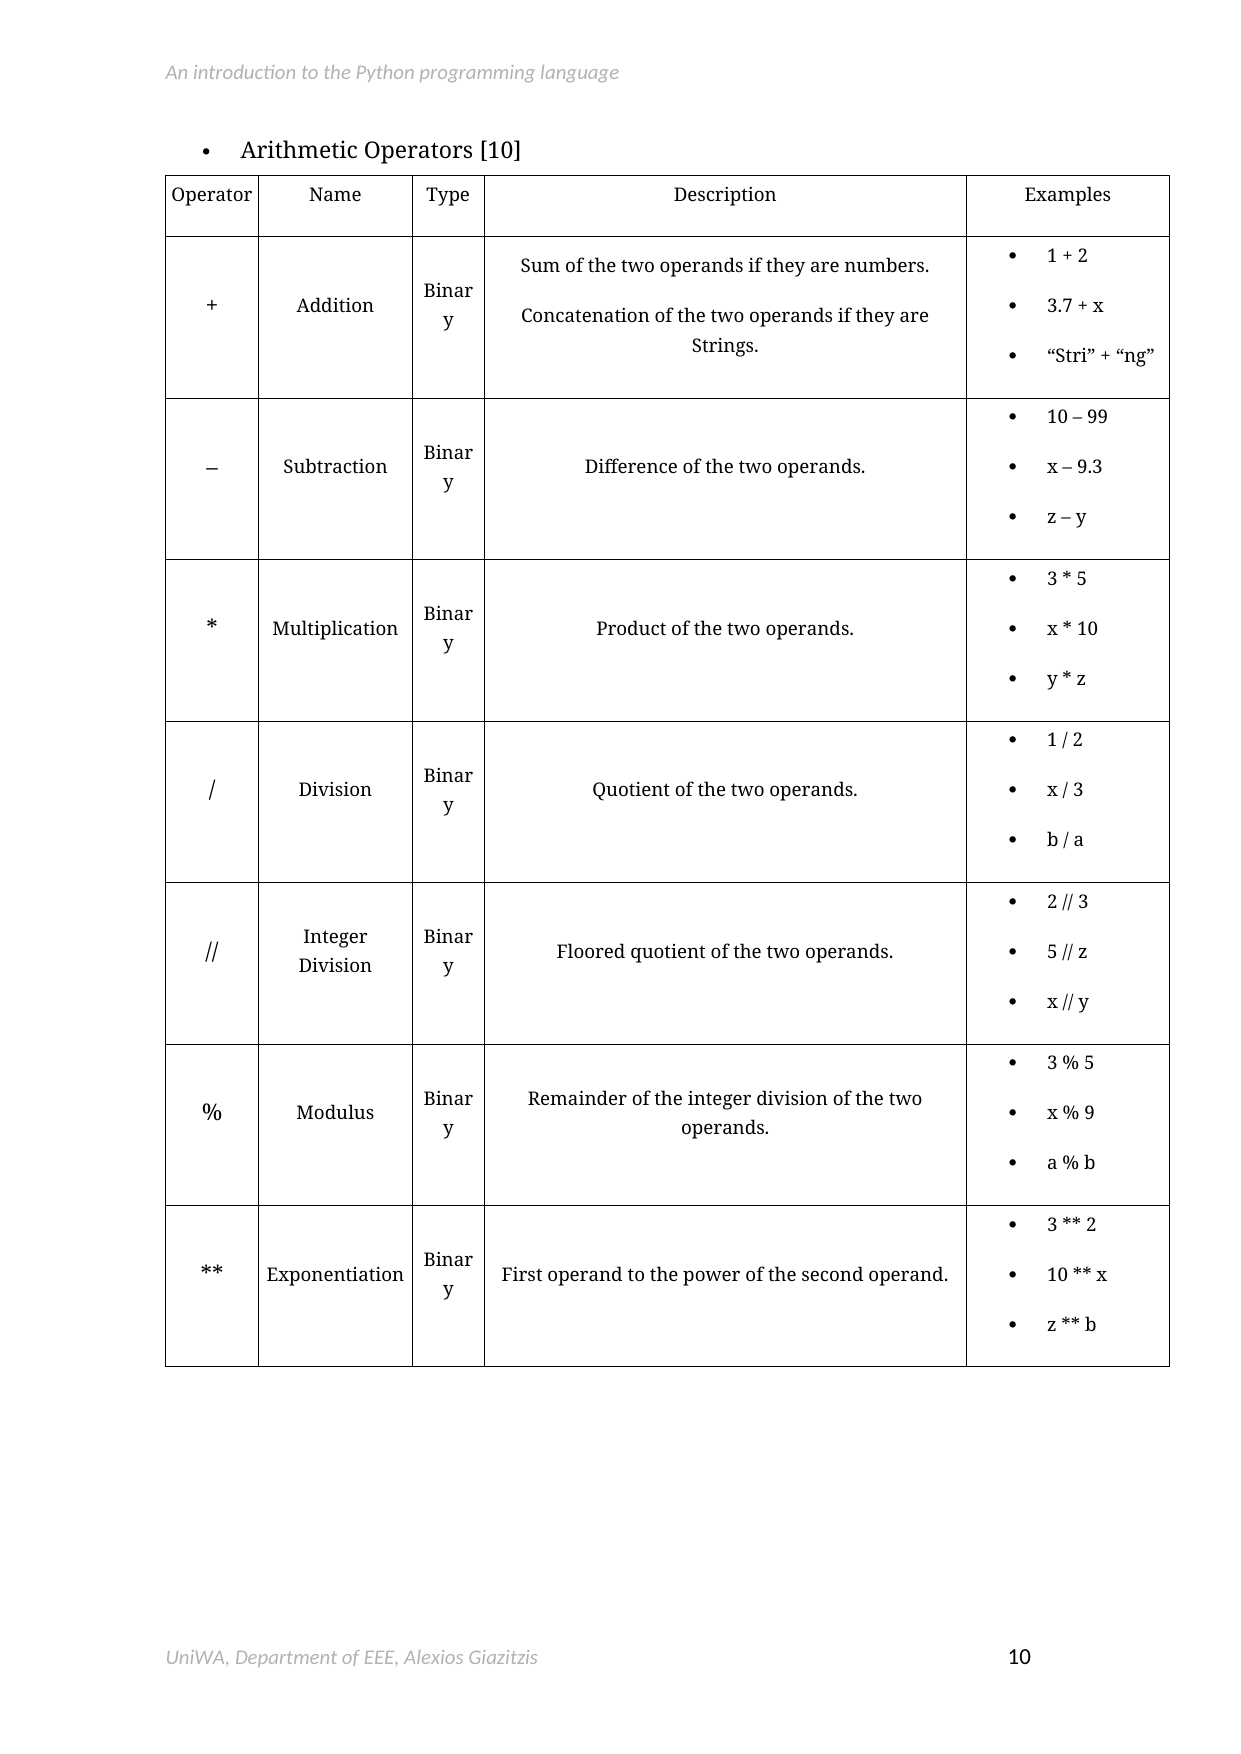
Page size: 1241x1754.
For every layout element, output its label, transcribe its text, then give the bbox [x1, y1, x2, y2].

table_cell Binary [413, 722, 484, 882]
table_cell 2 // 3 5 // z x // y [967, 883, 1169, 1043]
table_cell Binary [413, 883, 484, 1043]
table_cell Remainder of the integer division of the two operands. [485, 1045, 966, 1205]
table_cell Difference of the two operands. [485, 399, 966, 559]
table_cell Integer Division [259, 883, 412, 1043]
table_header Type [413, 176, 484, 236]
table_cell // [166, 883, 258, 1043]
table_header Name [259, 176, 412, 236]
table_cell Multiplication [259, 560, 412, 721]
table_cell Sum of the two operands if they are numbers. Concatenation of the two operands if they are Strings. [485, 237, 966, 398]
table_cell Binary [413, 399, 484, 559]
table_cell Quotient of the two operands. [485, 722, 966, 882]
table_cell 1 / 2 x / 3 b / a [967, 722, 1169, 882]
table_cell 10 – 99 x – 9.3 z – y [967, 399, 1169, 559]
table_cell Division [259, 722, 412, 882]
table_cell Floored quotient of the two operands. [485, 883, 966, 1043]
table_cell Modulus [259, 1045, 412, 1205]
table_cell Subtraction [259, 399, 412, 559]
table_cell Addition [259, 237, 412, 398]
table_cell Binary [413, 560, 484, 721]
table_cell Binary [413, 237, 484, 398]
table_cell + [166, 237, 258, 398]
table_cell 3 % 5 x % 9 a % b [967, 1045, 1169, 1205]
table_cell * [166, 560, 258, 721]
table_cell % [166, 1045, 258, 1205]
table_cell / [166, 722, 258, 882]
table_cell – [166, 399, 258, 559]
table_cell First operand to the power of the second operand. [485, 1206, 966, 1366]
table_cell Binary [413, 1045, 484, 1205]
table_cell 1 + 2 3.7 + x “Stri” + “ng” [967, 237, 1169, 398]
list Arithmetic Operators [10] [203, 134, 1169, 166]
table_header Operator [166, 176, 258, 236]
table_cell Binary [413, 1206, 484, 1366]
table_cell 3 ** 2 10 ** x z ** b [967, 1206, 1169, 1366]
table_header Examples [967, 176, 1169, 236]
table_cell Exponentiation [259, 1206, 412, 1366]
table_cell ** [166, 1206, 258, 1366]
table_cell Product of the two operands. [485, 560, 966, 721]
table_cell 3 * 5 x * 10 y * z [967, 560, 1169, 721]
table_header Description [485, 176, 966, 236]
